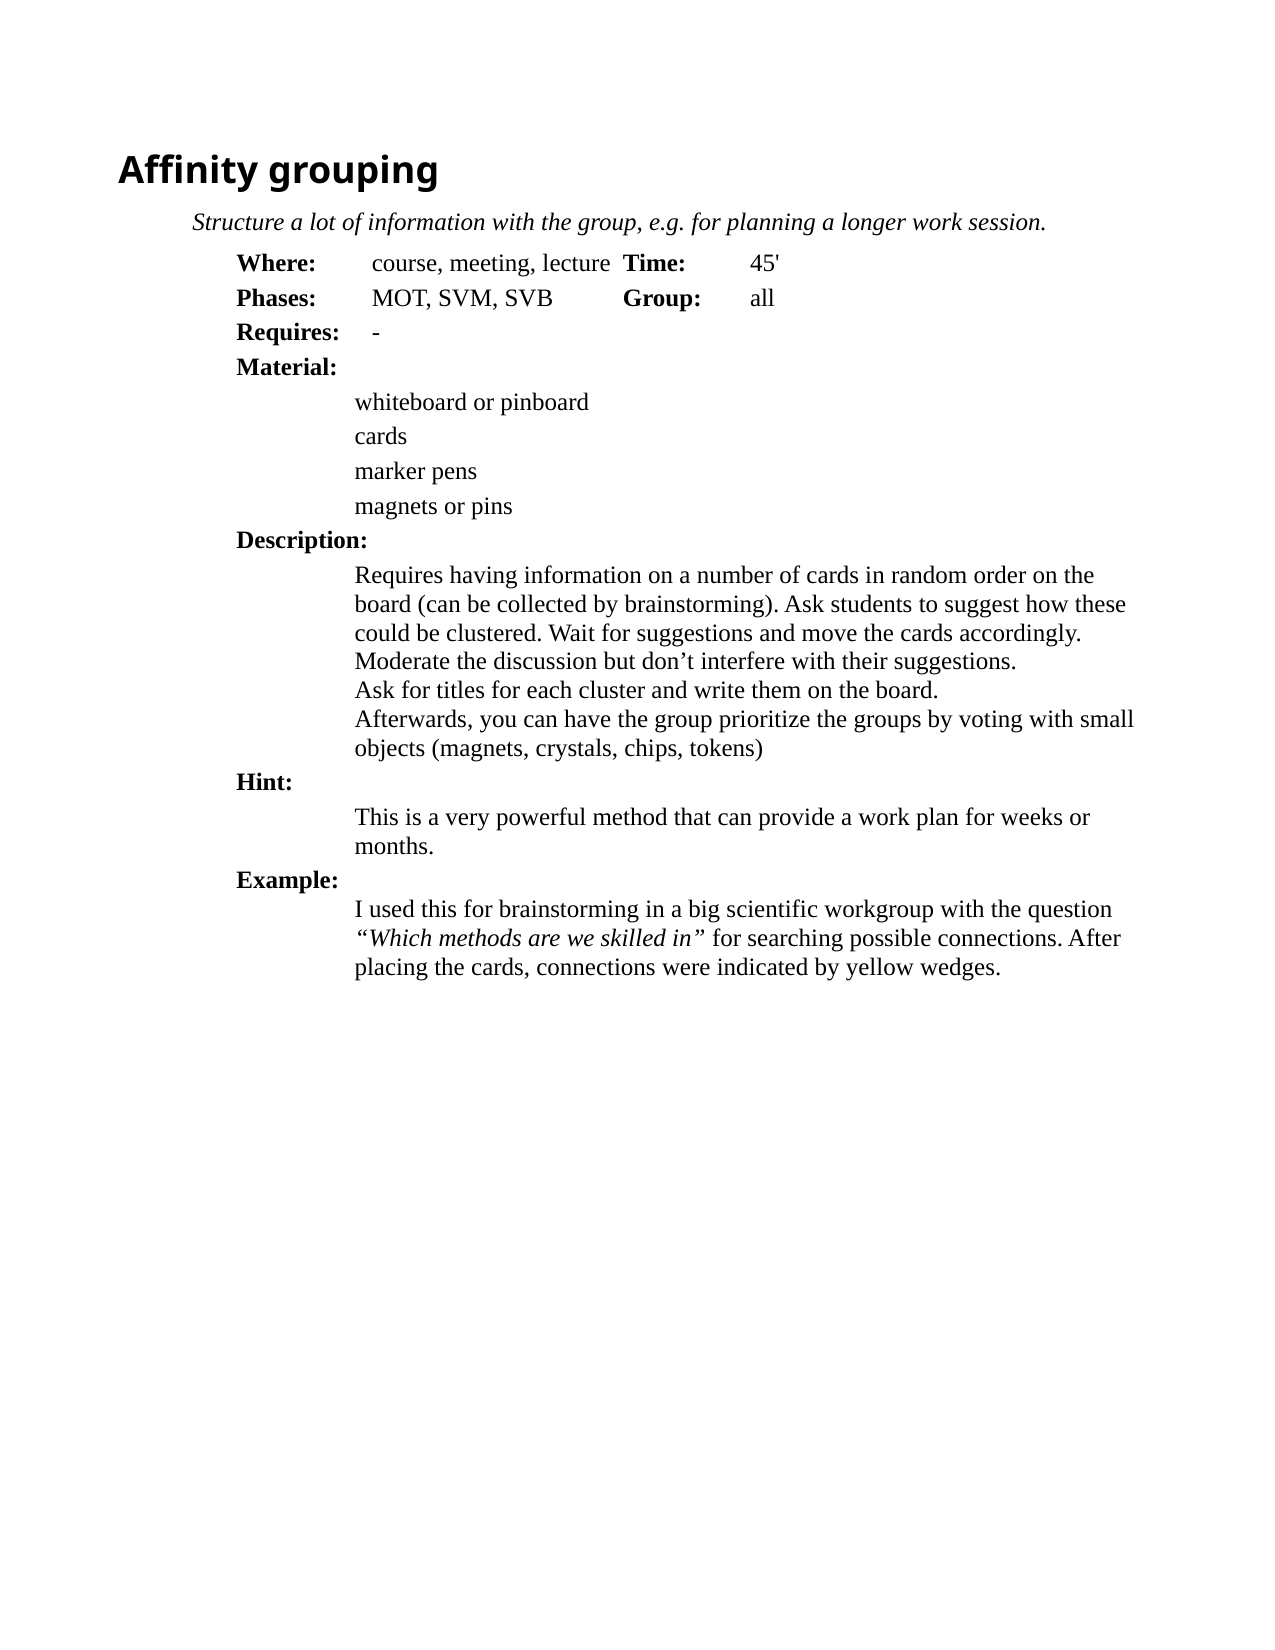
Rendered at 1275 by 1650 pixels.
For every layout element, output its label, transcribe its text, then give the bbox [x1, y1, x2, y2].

text cards [354, 421, 1157, 450]
text Phases: MOT, SVM, SVB Group: all [236, 283, 1157, 311]
text Material: [236, 352, 1157, 381]
text Hint: [236, 767, 1157, 796]
text Where: course, meeting, lecture Time: 45' [236, 248, 1157, 277]
text magnets or pins [354, 491, 1157, 519]
text This is a very powerful method that can provide a work plan for weeks or months. [354, 802, 1157, 859]
text Requires having information on a number of cards in random order on the board (can be collected by brainstorming). Ask students to suggest how these could be clustered. Wait for suggestions and move the cards accordingly. Moderate the discussion but don’t interfere with their suggestions. Ask for titles for each cluster and write them on the board. Afterwards, you can have the group prioritize the groups by voting with small objects (magnets, crystals, chips, tokens) [354, 560, 1157, 761]
text marker pens [354, 456, 1157, 485]
text Example: [236, 865, 1157, 894]
text Requires: - [236, 317, 1157, 346]
text I used this for brainstorming in a big scientific workgroup with the question “Which methods are we skilled in” for searching possible connections. After placing the cards, connections were indicated by yellow wedges. [354, 894, 1157, 980]
text Description: [236, 525, 1157, 554]
text Structure a lot of information with the group, e.g. for planning a longer work session. [118, 207, 1157, 235]
subtitle Affinity grouping [118, 143, 1157, 194]
text whiteboard or pinboard [354, 387, 1157, 415]
